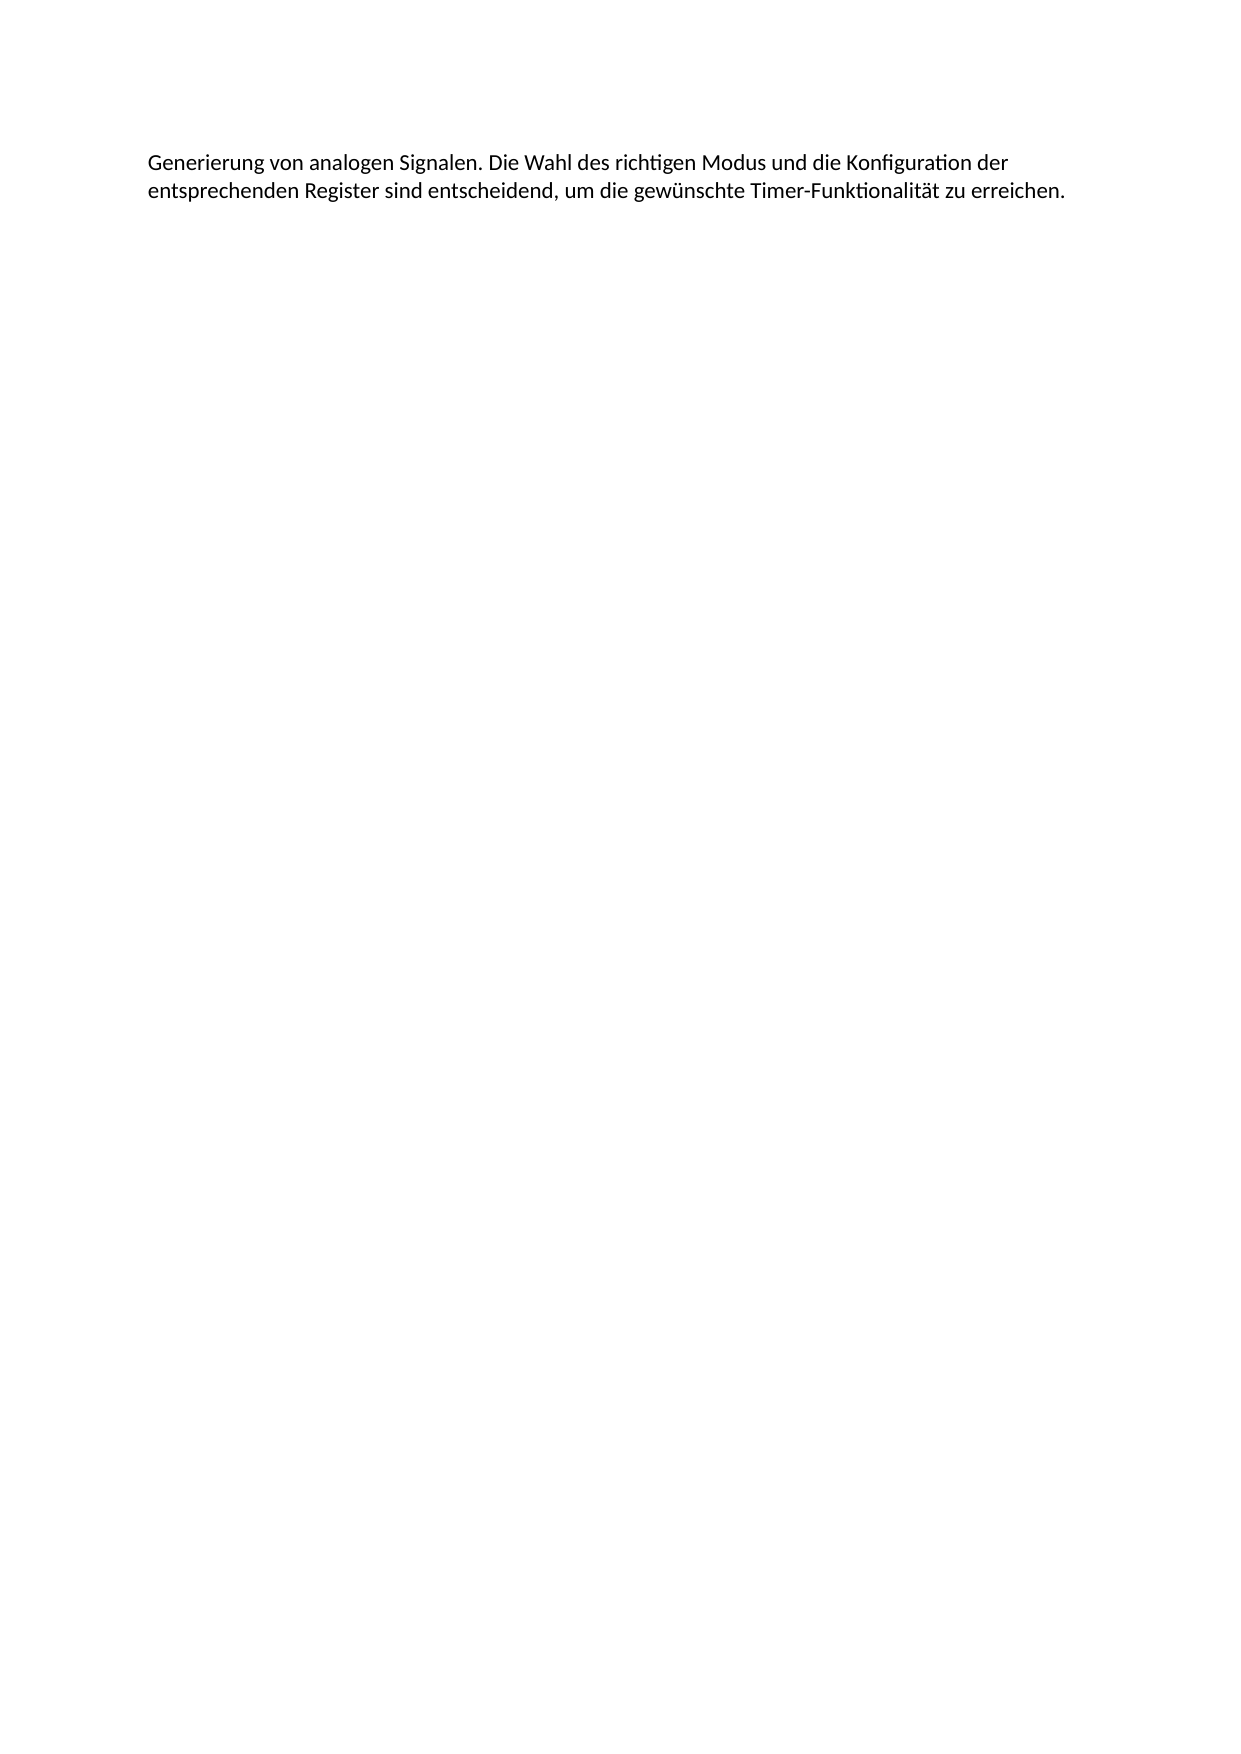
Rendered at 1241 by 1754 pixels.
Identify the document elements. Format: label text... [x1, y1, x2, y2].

text Generierung von analogen Signalen. Die Wahl des richtigen Modus und die Konfiguration der entsprechenden Register sind entscheidend, um die gewünschte Timer-Funktionalität zu erreichen. [148, 148, 1093, 205]
